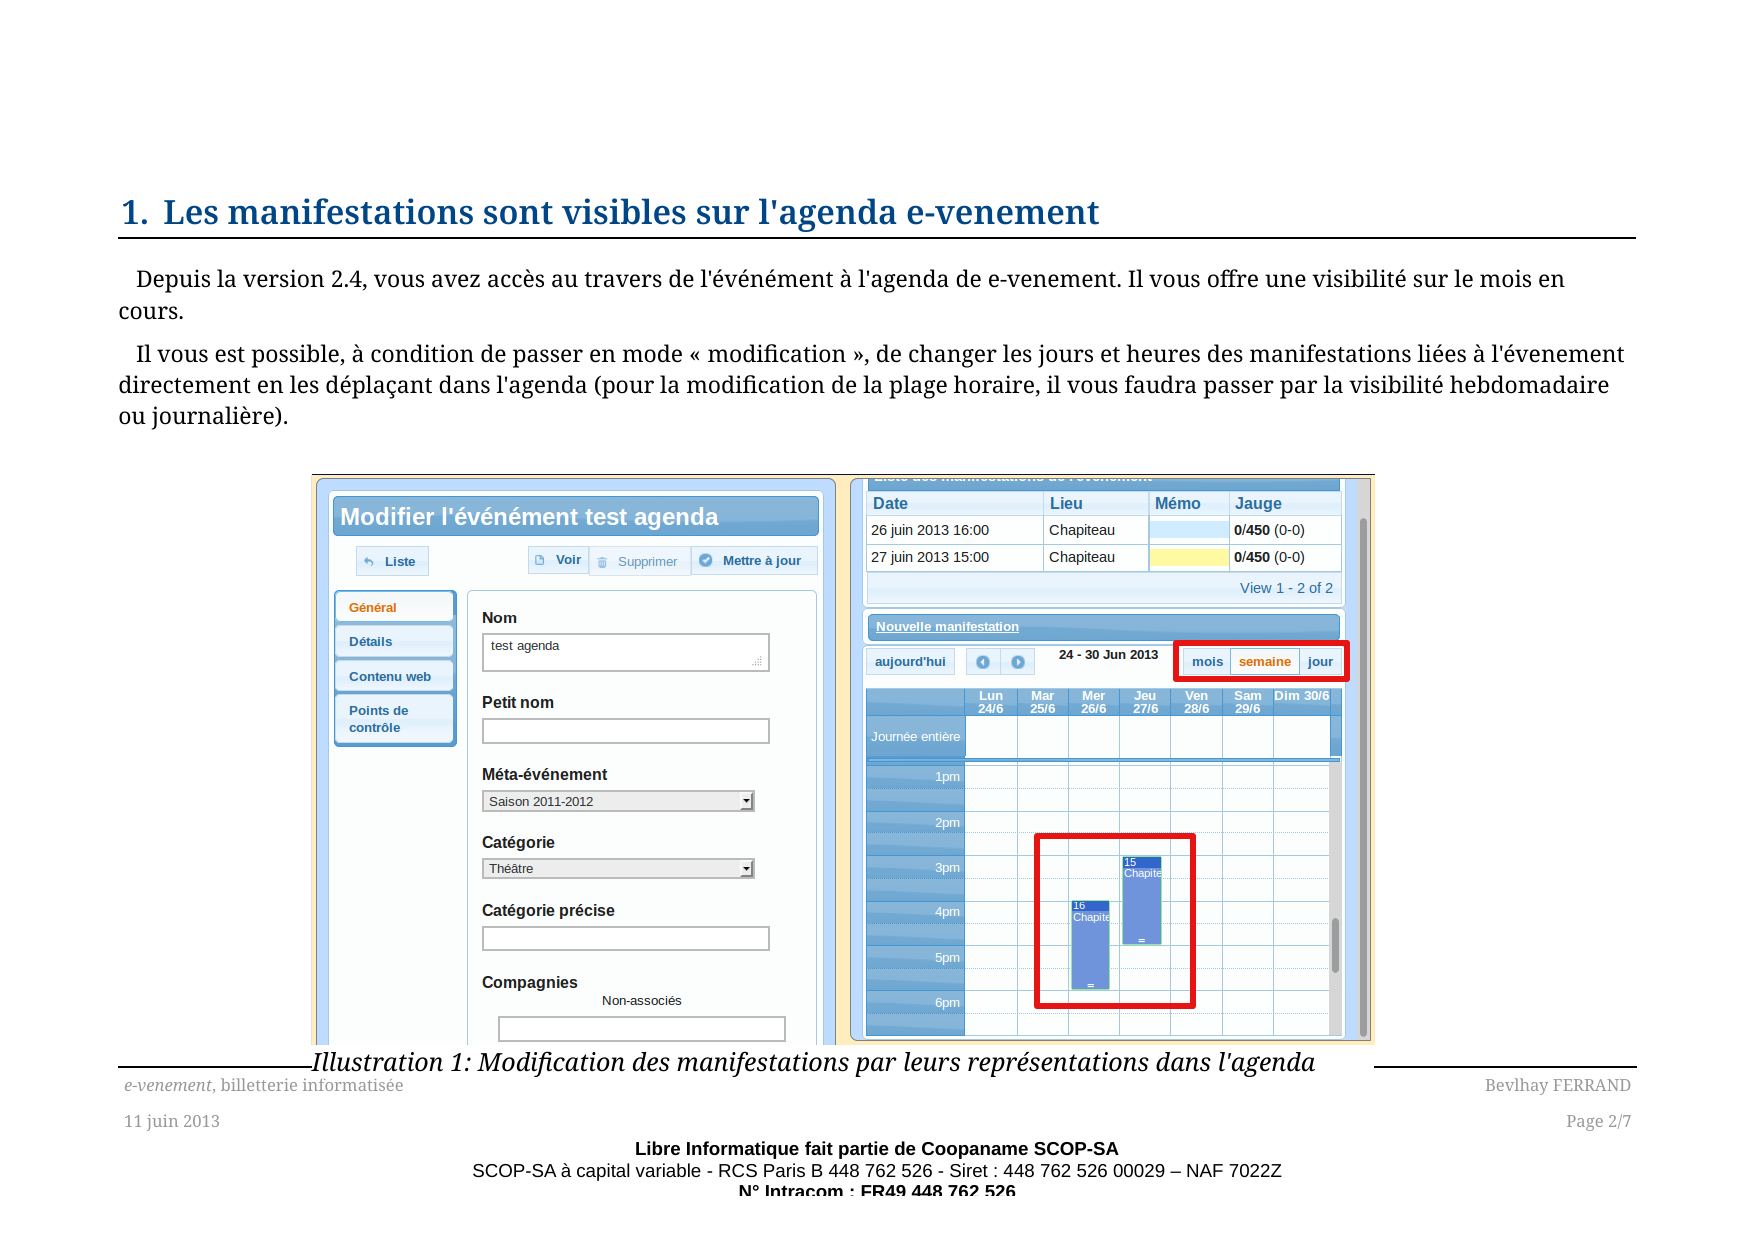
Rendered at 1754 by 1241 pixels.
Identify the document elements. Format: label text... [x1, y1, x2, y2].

subtitle Les manifestations sont visibles sur l'agenda e-venement [118, 186, 1636, 237]
text Depuis la version 2.4, vous avez accès au travers de l'événément à l'agenda de e-venement. Il vous offre une visibilité sur le mois en cours. [118, 263, 1636, 326]
text Il vous est possible, à condition de passer en mode « modification », de changer les jours et heures des manifestations liées à l'évenement directement en les déplaçant dans l'agenda (pour la modification de la plage horaire, il vous faudra passer par la visibilité hebdomadaire ou journalière). [118, 338, 1636, 431]
picture [311, 474, 1375, 1045]
text Illustration 1: Modification des manifestations par leurs représentations dans l'agenda [312, 1045, 1375, 1079]
